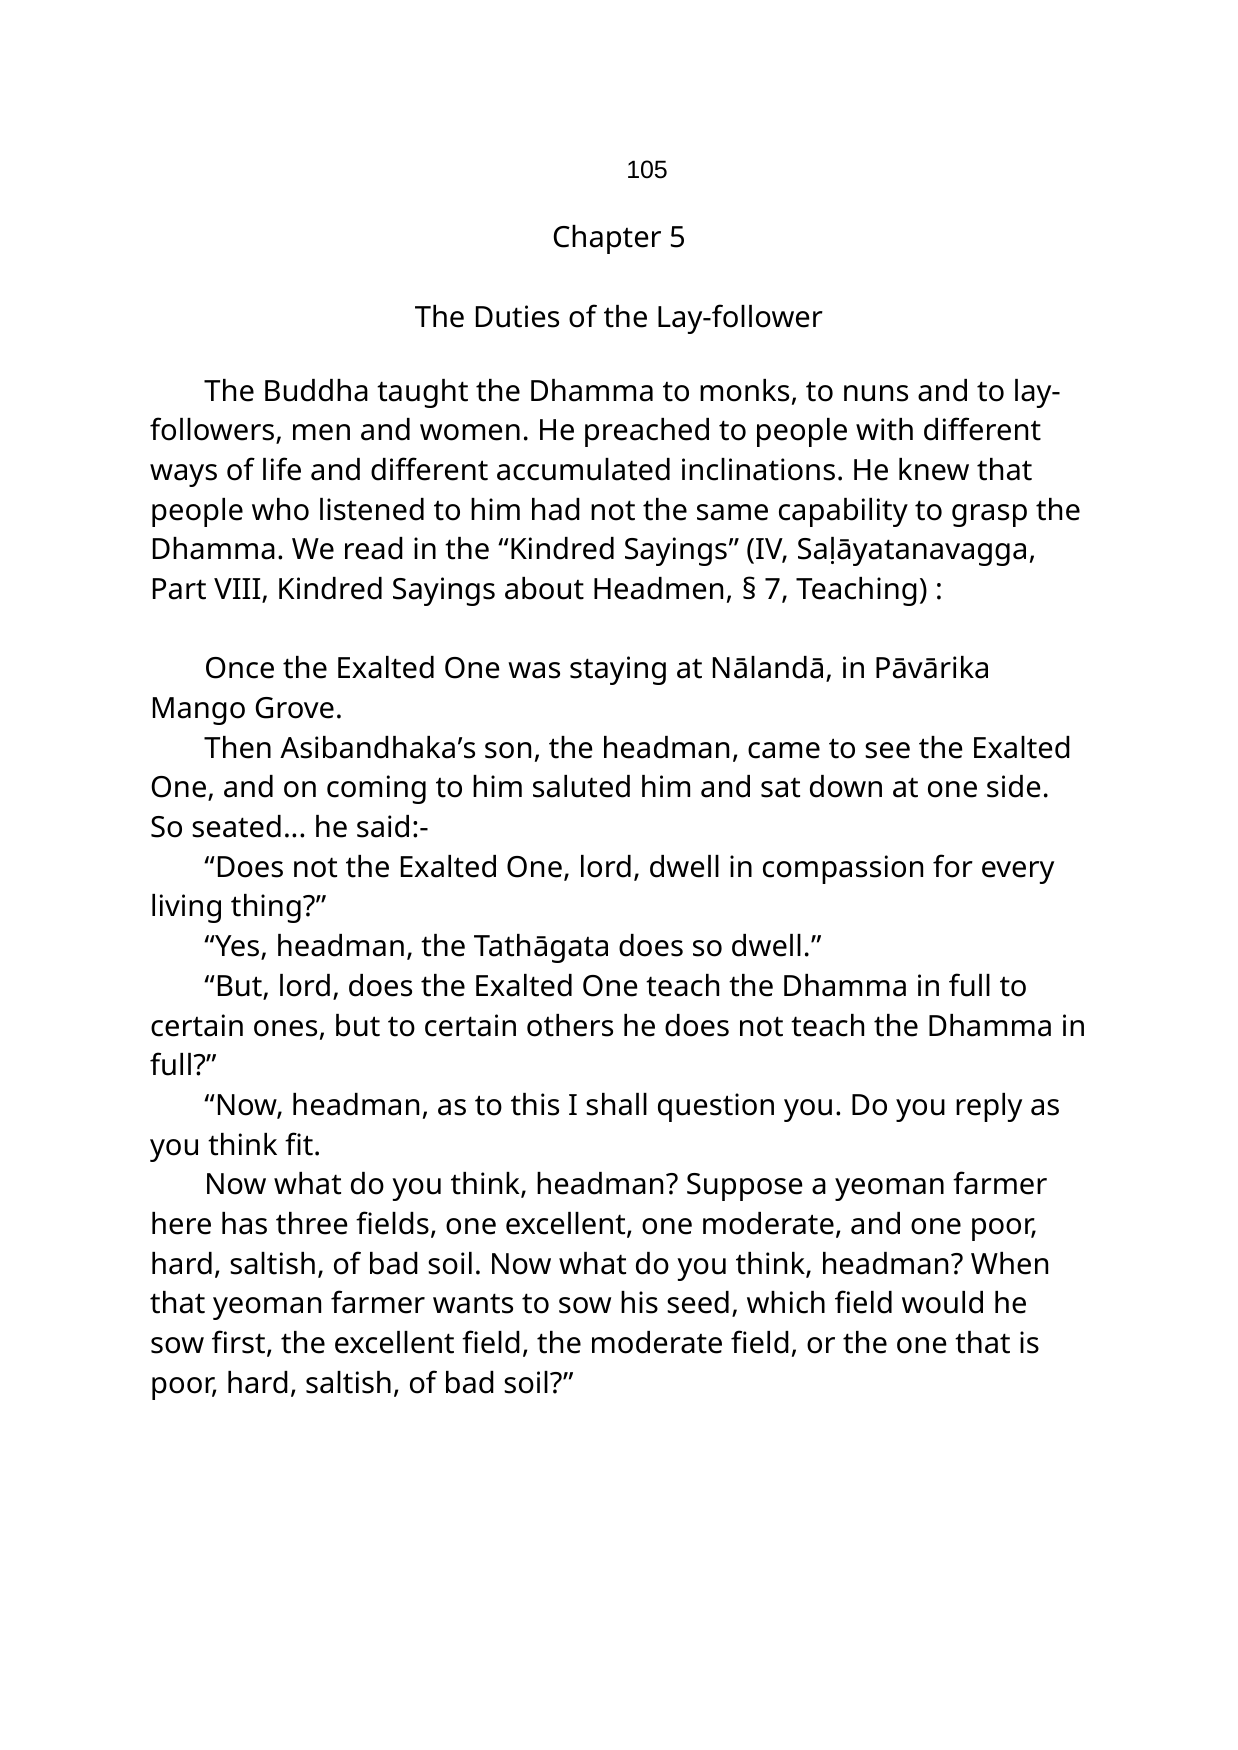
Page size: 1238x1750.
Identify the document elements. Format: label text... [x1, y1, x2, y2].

text “Yes, headman, the Tathāgata does so dwell.” [150, 925, 1087, 965]
text The Buddha taught the Dhamma to monks, to nuns and to lay-followers, men and women. He preached to people with different ways of life and different accumulated inclinations. He knew that people who listened to him had not the same capability to grasp the Dhamma. We read in the “Kindred Sayings” (IV, Saḷāyatanavagga, Part VIII, Kindred Sayings about Headmen, § 7, Teaching) : [150, 370, 1087, 608]
text “Now, headman, as to this I shall question you. Do you reply as you think fit. [150, 1084, 1087, 1163]
text Then Asibandhaka’s son, the headman, came to see the Exalted One, and on coming to him saluted him and sat down at one side. So seated... he said:- [150, 727, 1087, 846]
text Chapter 5 [150, 217, 1087, 256]
text Once the Exalted One was staying at Nālandā, in Pāvārika Mango Grove. [150, 648, 1087, 727]
text “But, lord, does the Exalted One teach the Dhamma in full to certain ones, but to certain others he does not teach the Dhamma in full?” [150, 965, 1087, 1084]
text The Duties of the Lay-follower [150, 296, 1087, 336]
text “Does not the Exalted One, lord, dwell in compassion for every living thing?” [150, 846, 1087, 925]
text Now what do you think, headman? Suppose a yeoman farmer here has three fields, one excellent, one moderate, and one poor, hard, saltish, of bad soil. Now what do you think, headman? When that yeoman farmer wants to sow his seed, which field would he sow first, the excellent field, the moderate field, or the one that is poor, hard, saltish, of bad soil?” [150, 1163, 1087, 1402]
